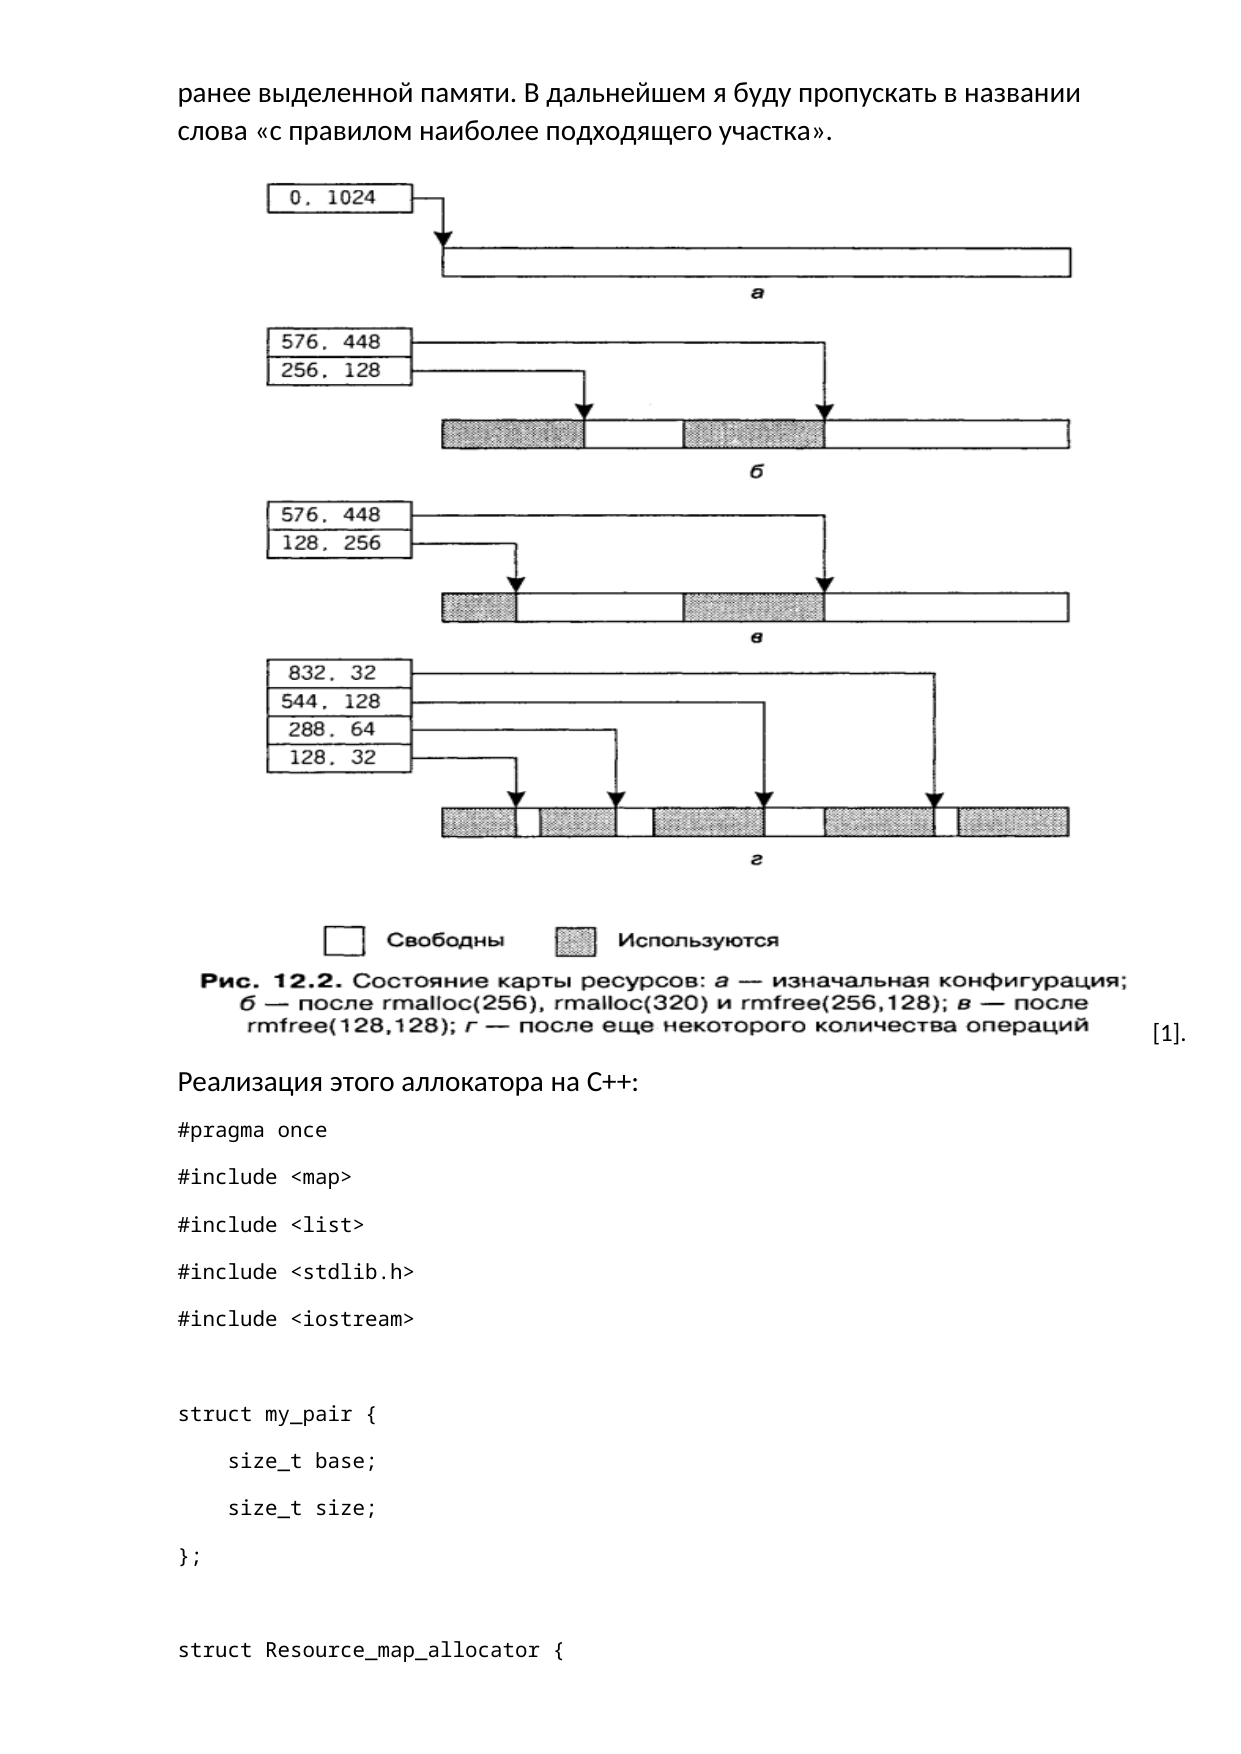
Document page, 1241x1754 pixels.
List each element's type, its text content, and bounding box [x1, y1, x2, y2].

text #include <stdlib.h> [177, 1257, 1152, 1285]
text struct Resource_map_allocator { [177, 1635, 1152, 1664]
text }; [177, 1541, 1152, 1569]
picture [177, 150, 1152, 1042]
text Реализация этого аллокатора на С++: [177, 1063, 1152, 1098]
text #include <map> [177, 1162, 1152, 1191]
text #include <list> [177, 1210, 1152, 1238]
text size_t size; [177, 1493, 1152, 1522]
text ранее выделенной памяти. В дальнейшем я буду пропускать в названии слова «с правилом наиболее подходящего участка». [177, 74, 1152, 148]
text [1]. [177, 151, 1196, 1048]
text struct my_pair { [177, 1399, 1152, 1427]
text #include <iostream> [177, 1304, 1152, 1333]
text size_t base; [177, 1446, 1152, 1474]
text #pragma once [177, 1115, 1152, 1143]
